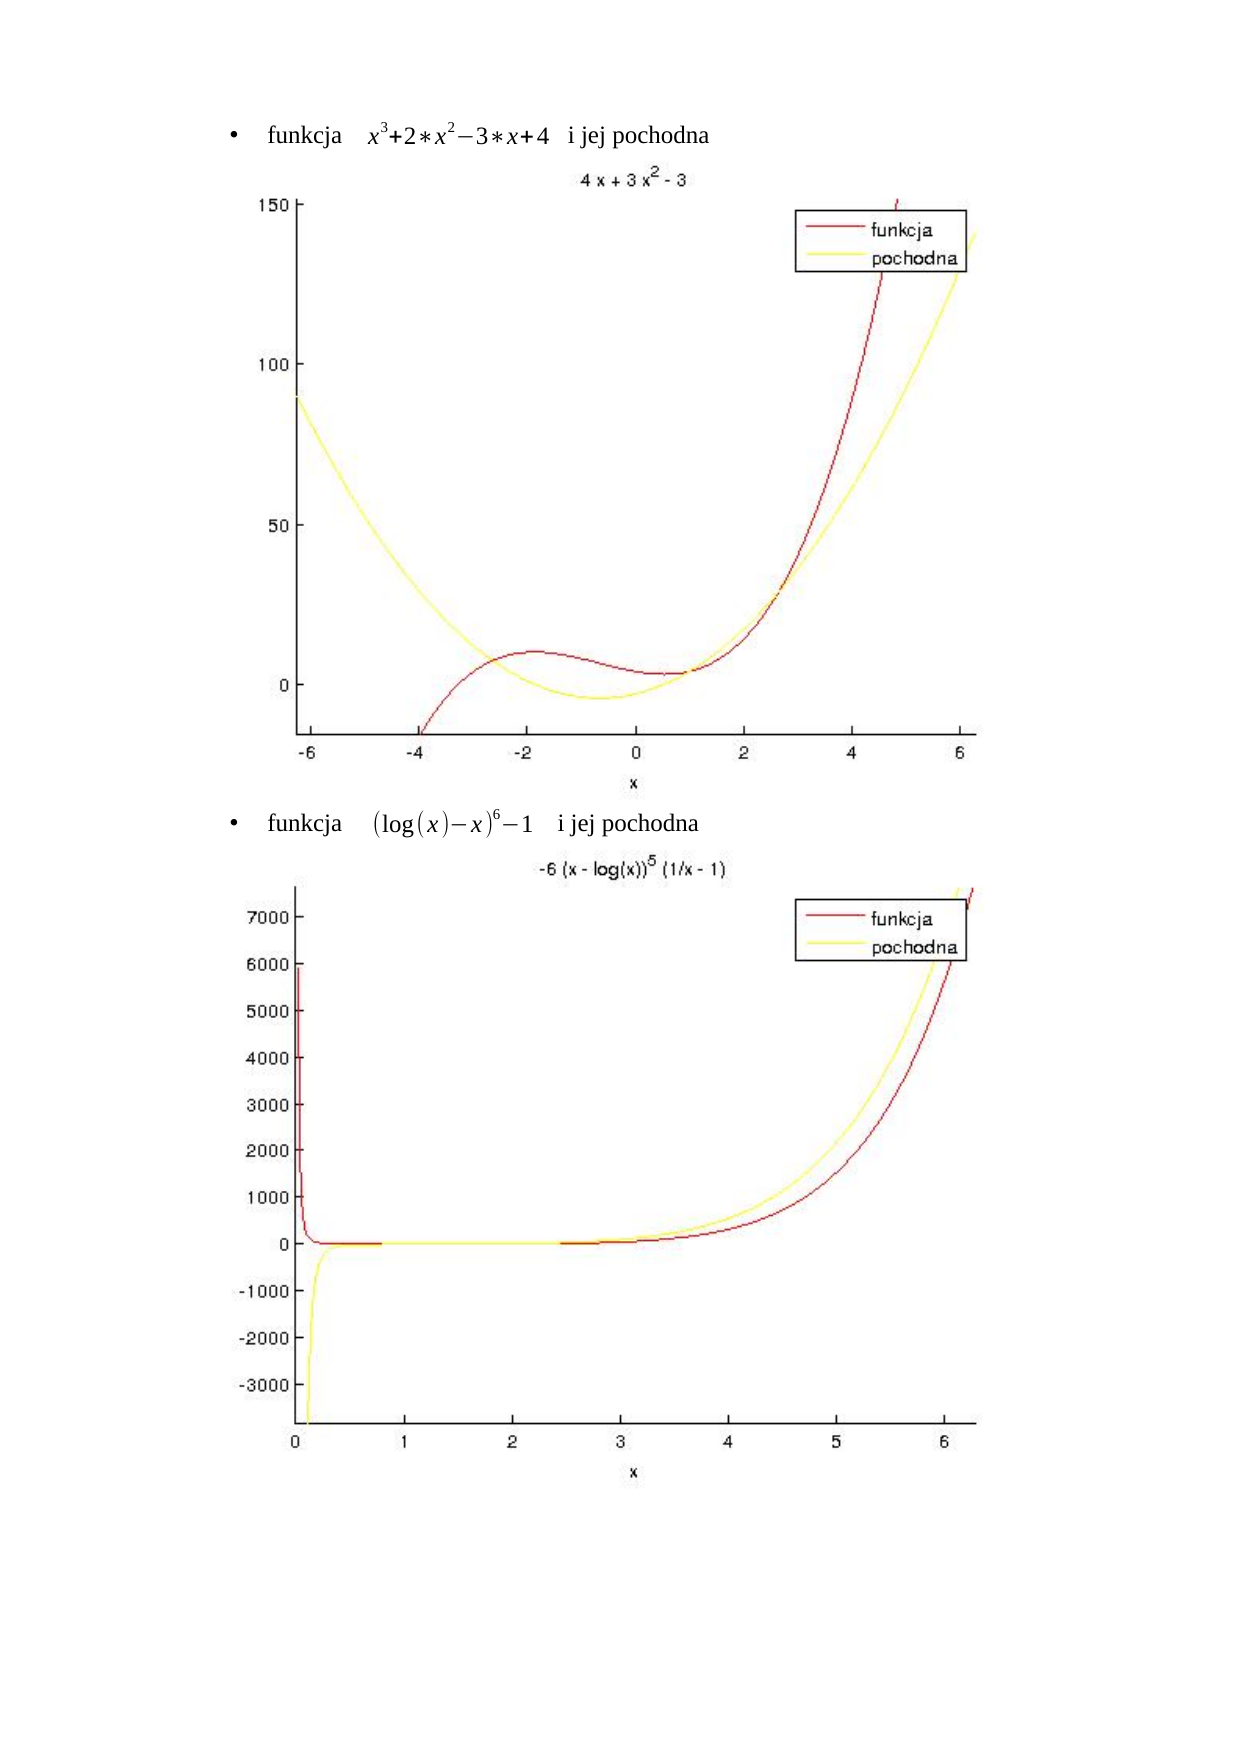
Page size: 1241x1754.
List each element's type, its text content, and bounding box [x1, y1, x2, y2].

picture [182, 149, 1058, 806]
list funkcja i jej pochodna [229, 118, 1122, 149]
list funkcja i jej pochodna [229, 149, 1122, 839]
picture [182, 838, 1058, 1495]
